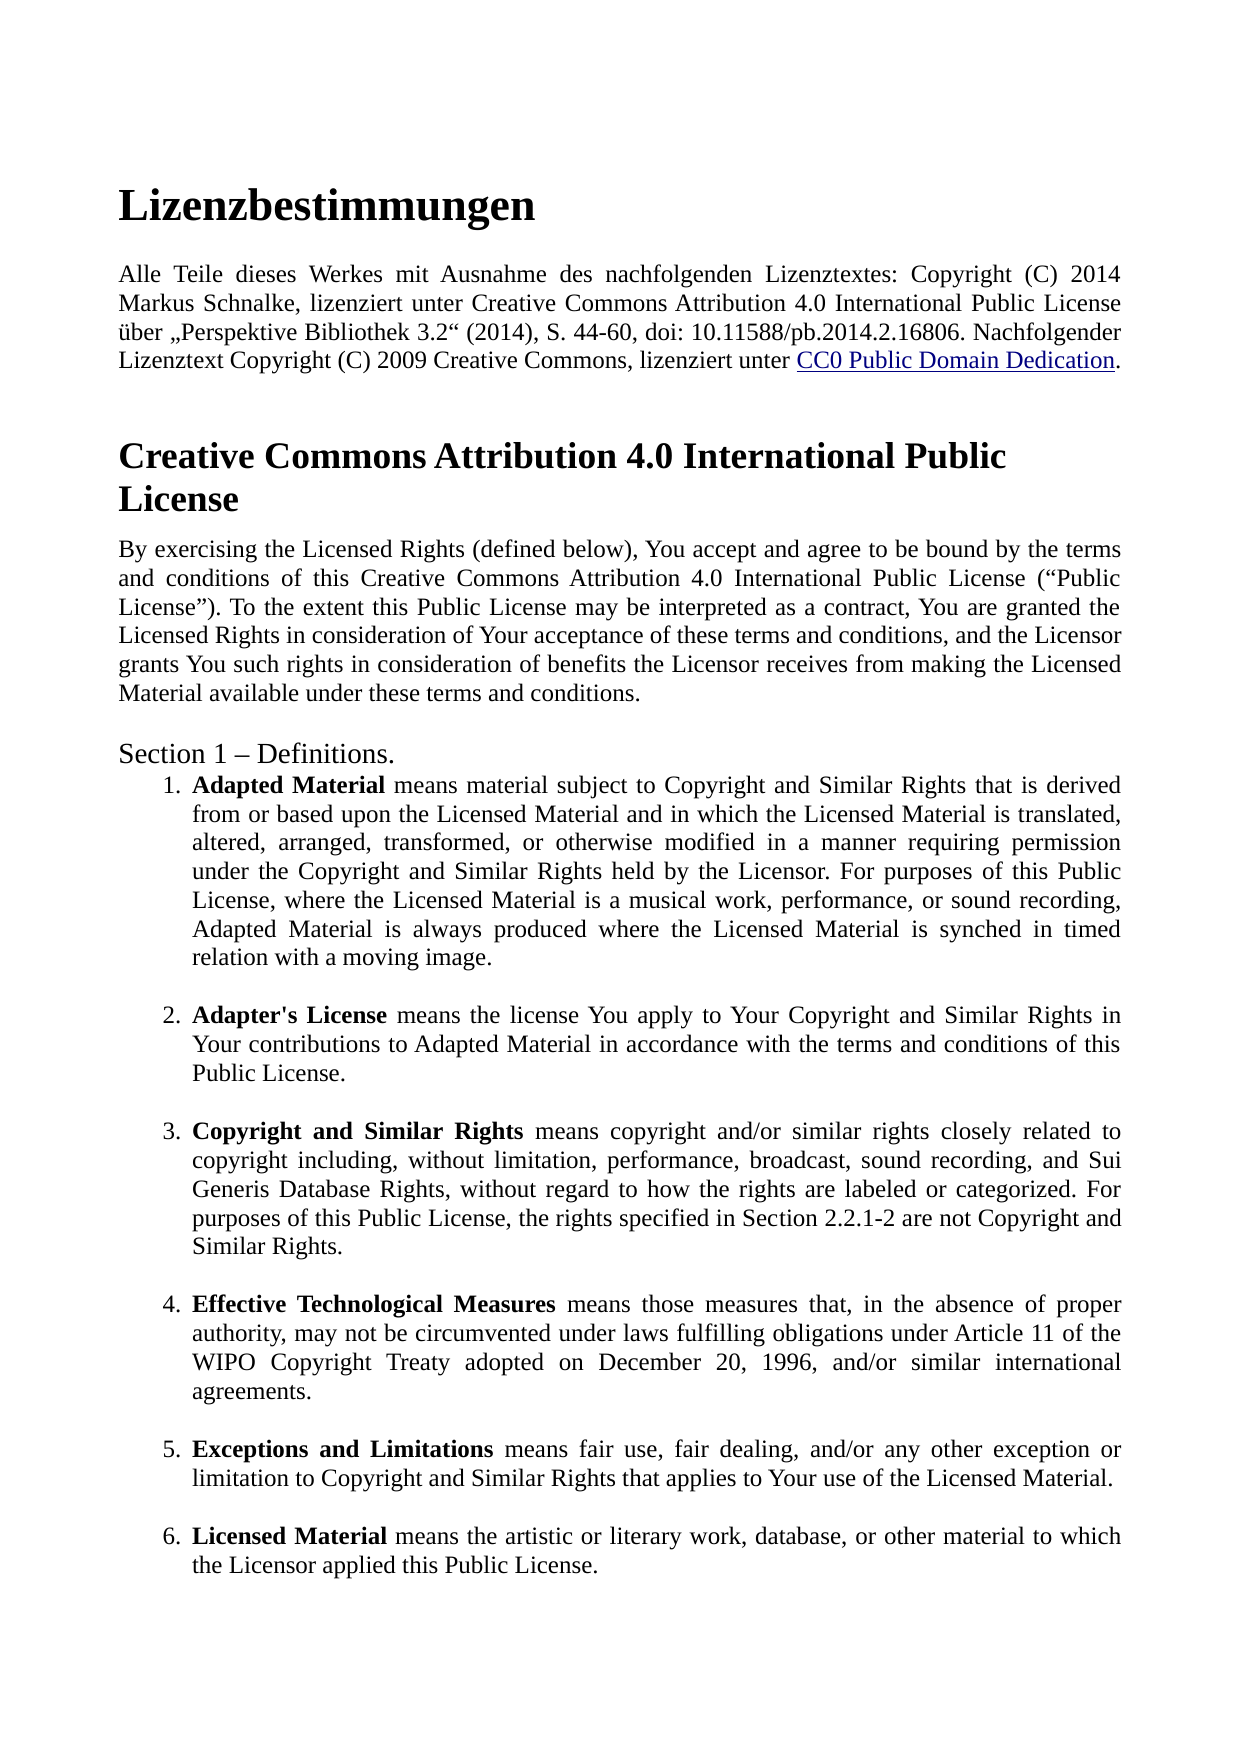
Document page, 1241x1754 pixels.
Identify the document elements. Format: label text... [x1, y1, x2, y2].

list Exceptions and Limitations means fair use, fair dealing, and/or any other exception or limitation to Copyright and Similar Rights that applies to Your use of the Licensed Material. [162, 1434, 1122, 1492]
text By exercising the Licensed Rights (defined below), You accept and agree to be bound by the terms and conditions of this Creative Commons Attribution 4.0 International Public License (“Public License”). To the extent this Public License may be interpreted as a contract, You are granted the Licensed Rights in consideration of Your acceptance of these terms and conditions, and the Licensor grants You such rights in consideration of benefits the Licensor receives from making the Licensed Material available under these terms and conditions. [118, 534, 1122, 707]
list Adapter's License means the license You apply to Your Copyright and Similar Rights in Your contributions to Adapted Material in accordance with the terms and conditions of this Public License. [162, 1001, 1122, 1087]
subtitle Creative Commons Attribution 4.0 International Public License [118, 433, 1122, 519]
subtitle Section 1 – Definitions. [118, 736, 1122, 770]
list Effective Technological Measures means those measures that, in the absence of proper authority, may not be circumvented under laws fulfilling obligations under Article 11 of the WIPO Copyright Treaty adopted on December 20, 1996, and/or similar international agreements. [162, 1289, 1122, 1404]
list Adapted Material means material subject to Copyright and Similar Rights that is derived from or based upon the Licensed Material and in which the Licensed Material is translated, altered, arranged, transformed, or otherwise modified in a manner requiring permission under the Copyright and Similar Rights held by the Licensor. For purposes of this Public License, where the Licensed Material is a musical work, performance, or sound recording, Adapted Material is always produced where the Licensed Material is synched in timed relation with a moving image. [162, 770, 1122, 971]
list Copyright and Similar Rights means copyright and/or similar rights closely related to copyright including, without limitation, performance, broadcast, sound recording, and Sui Generis Database Rights, without regard to how the rights are labeled or categorized. For purposes of this Public License, the rights specified in Section 2.2.1-2 are not Copyright and Similar Rights. [162, 1116, 1122, 1260]
subtitle Lizenzbestimmungen [118, 177, 1122, 230]
list Licensed Material means the artistic or literary work, database, or other material to which the Licensor applied this Public License. [162, 1521, 1122, 1578]
text Alle Teile dieses Werkes mit Ausnahme des nachfolgenden Lizenztextes: Copyright (C) 2014 Markus Schnalke, lizenziert unter Creative Commons Attribution 4.0 International Public License über „Perspektive Bibliothek 3.2“ (2014), S. 44-60, doi: 10.11588/pb.2014.2.16806. Nachfolgender Lizenztext Copyright (C) 2009 Creative Commons, lizenziert unter CC0 Public Domain Dedication. [118, 259, 1122, 374]
